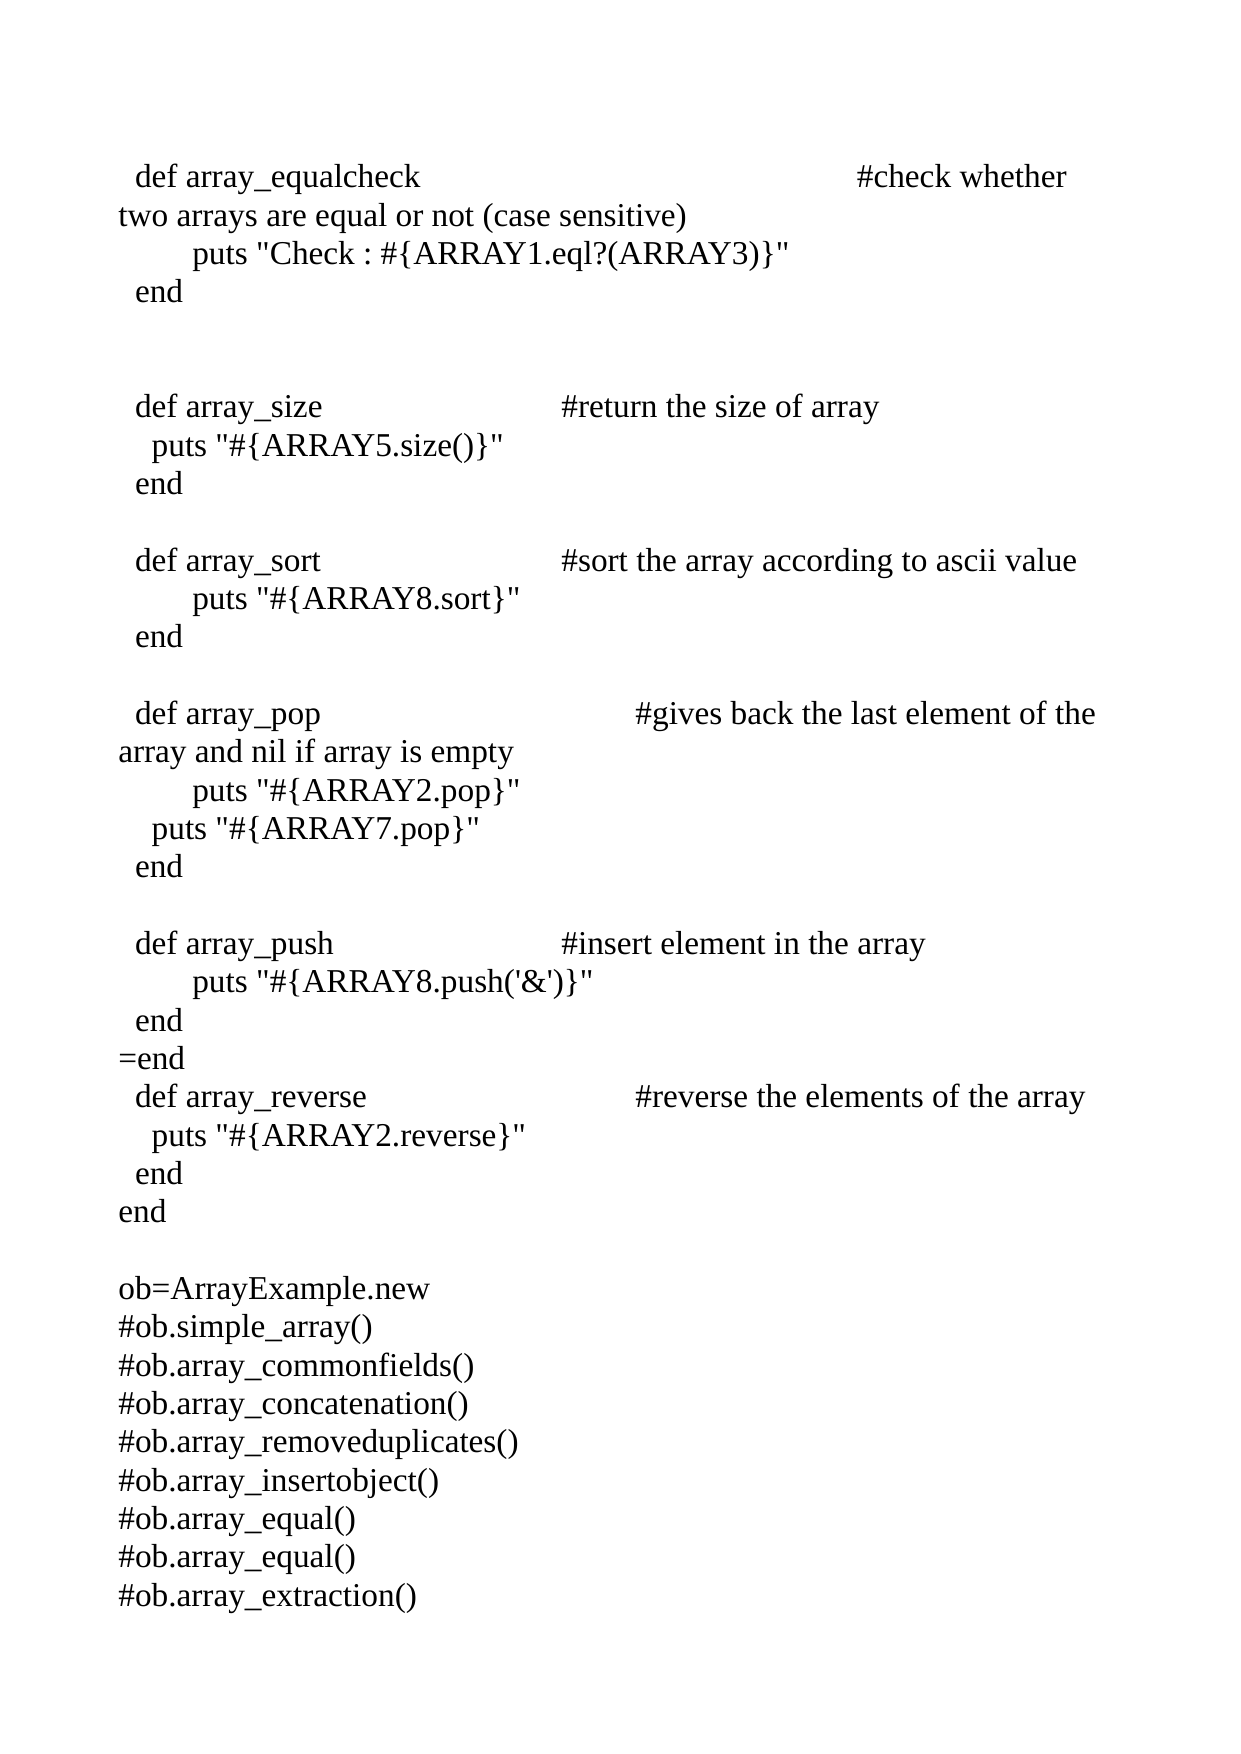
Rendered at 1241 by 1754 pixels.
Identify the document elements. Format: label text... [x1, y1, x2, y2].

text end [118, 1153, 1122, 1191]
text def array_push #insert element in the array [118, 923, 1122, 961]
text =end [118, 1038, 1122, 1076]
text def array_size #return the size of array [118, 386, 1122, 425]
text def array_reverse #reverse the elements of the array [118, 1076, 1122, 1115]
text puts "#{ARRAY2.pop}" [118, 770, 1122, 808]
text end [118, 616, 1122, 655]
text end [118, 846, 1122, 885]
text puts "#{ARRAY5.size()}" [118, 425, 1122, 463]
text #ob.array_insertobject() [118, 1460, 1122, 1498]
text end [118, 463, 1122, 501]
text #ob.array_commonfields() [118, 1345, 1122, 1383]
text #ob.array_equal() [118, 1498, 1122, 1536]
text puts "#{ARRAY7.pop}" [118, 808, 1122, 846]
text puts "Check : #{ARRAY1.eql?(ARRAY3)}" [118, 233, 1122, 271]
text #ob.array_concatenation() [118, 1383, 1122, 1421]
text puts "#{ARRAY2.reverse}" [118, 1115, 1122, 1153]
text def array_sort #sort the array according to ascii value [118, 540, 1122, 578]
text puts "#{ARRAY8.sort}" [118, 578, 1122, 616]
text #ob.array_removeduplicates() [118, 1421, 1122, 1460]
text end [118, 1191, 1122, 1230]
text def array_equalcheck #check whether two arrays are equal or not (case sensitive) [118, 156, 1122, 233]
text #ob.simple_array() [118, 1306, 1122, 1345]
text #ob.array_equal() [118, 1536, 1122, 1575]
text end [118, 271, 1122, 310]
text ob=ArrayExample.new [118, 1268, 1122, 1306]
text #ob.array_extraction() [118, 1575, 1122, 1613]
text end [118, 1000, 1122, 1038]
text def array_pop #gives back the last element of the array and nil if array is empty [118, 693, 1122, 770]
text puts "#{ARRAY8.push('&')}" [118, 961, 1122, 1000]
